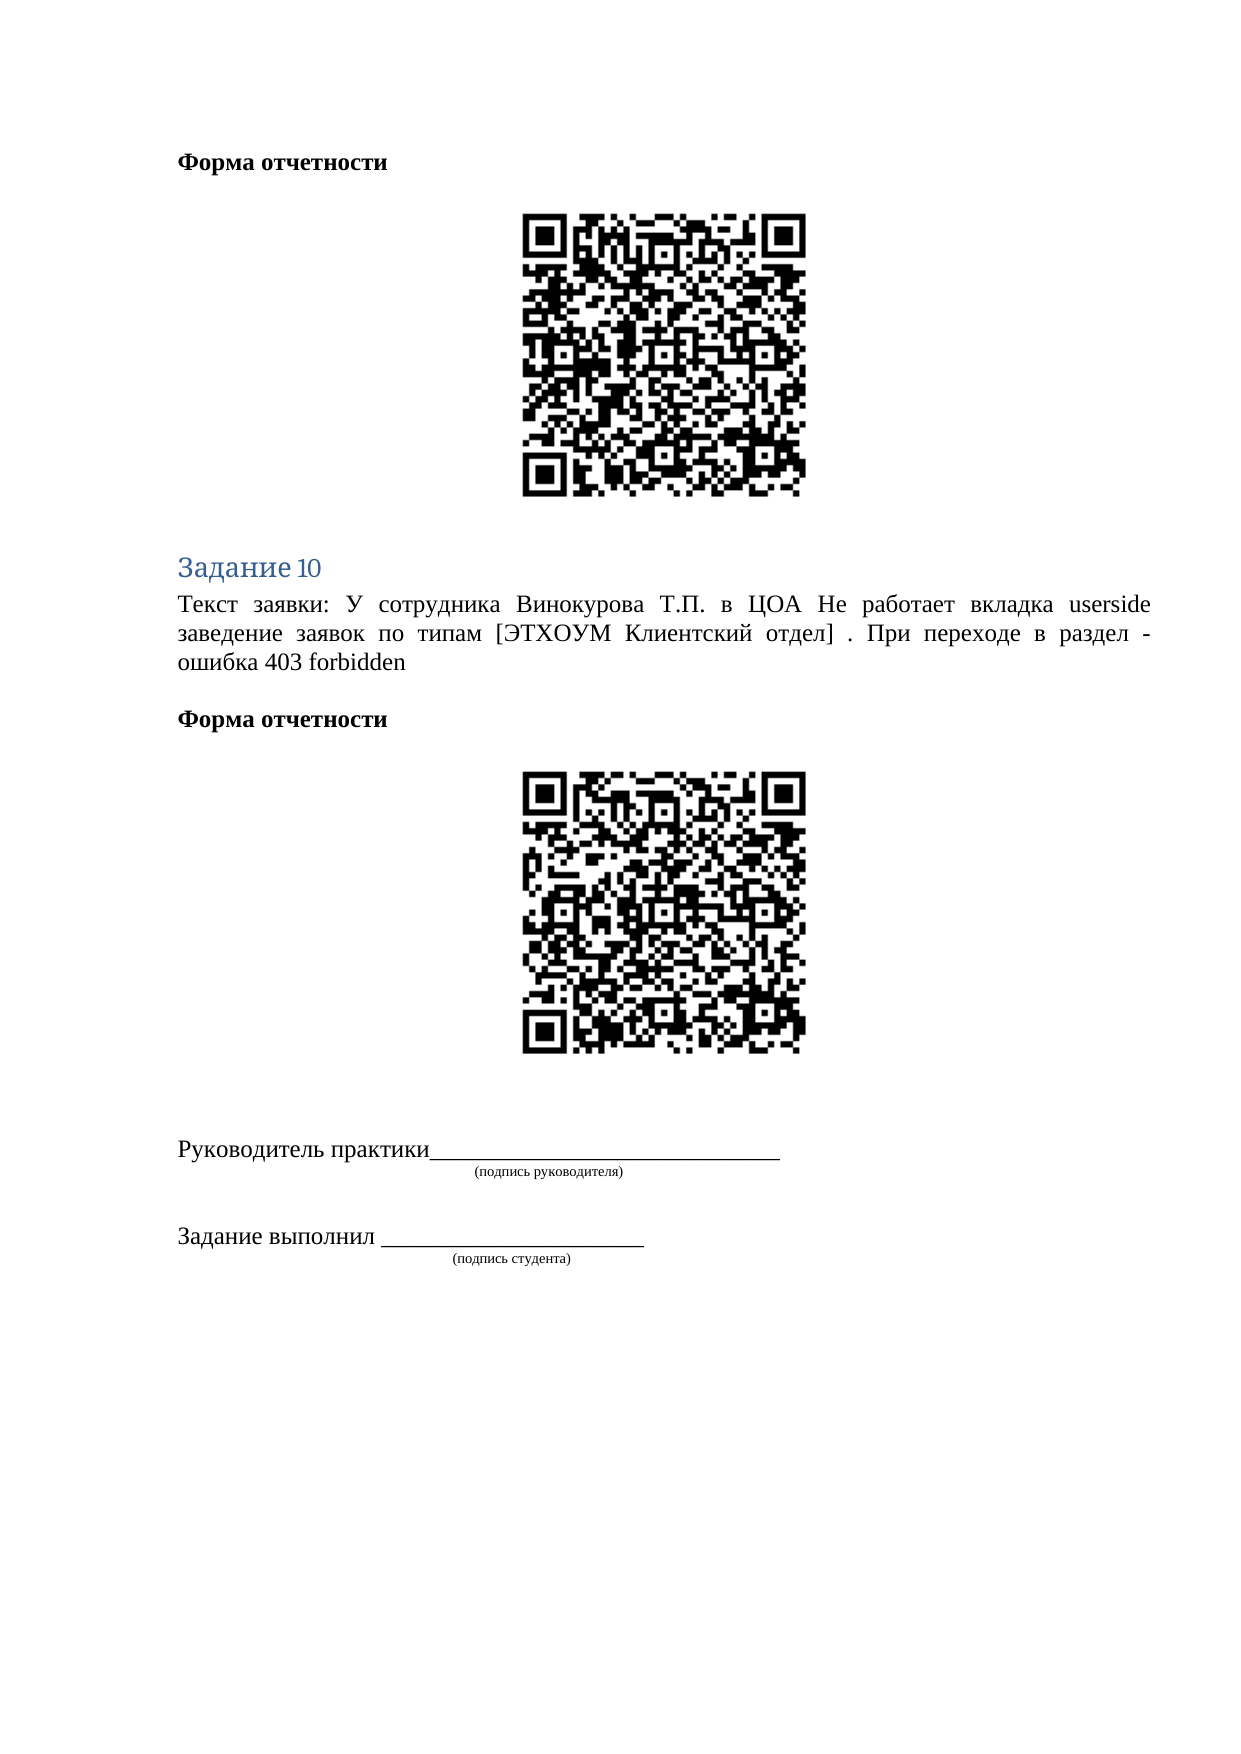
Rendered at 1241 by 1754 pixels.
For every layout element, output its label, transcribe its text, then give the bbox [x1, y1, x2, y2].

text Руководитель практики____________________________ [177, 1134, 1152, 1163]
text Форма отчетности [177, 704, 1152, 733]
text (подпись руководителя) [177, 1163, 1152, 1192]
subtitle Задание 10 [177, 553, 1152, 584]
picture [498, 747, 830, 1079]
text Форма отчетности [177, 147, 1152, 176]
text Задание выполнил _____________________ [177, 1221, 1152, 1249]
picture [498, 190, 830, 522]
text (подпись студента) [177, 1249, 1152, 1278]
text Текст заявки: У сотрудника Винокурова Т.П. в ЦОА Не работает вкладка userside заведение заявок по типам [ЭТХОУМ Клиентский отдел] . При переходе в раздел - ошибка 403 forbidden [177, 589, 1152, 675]
